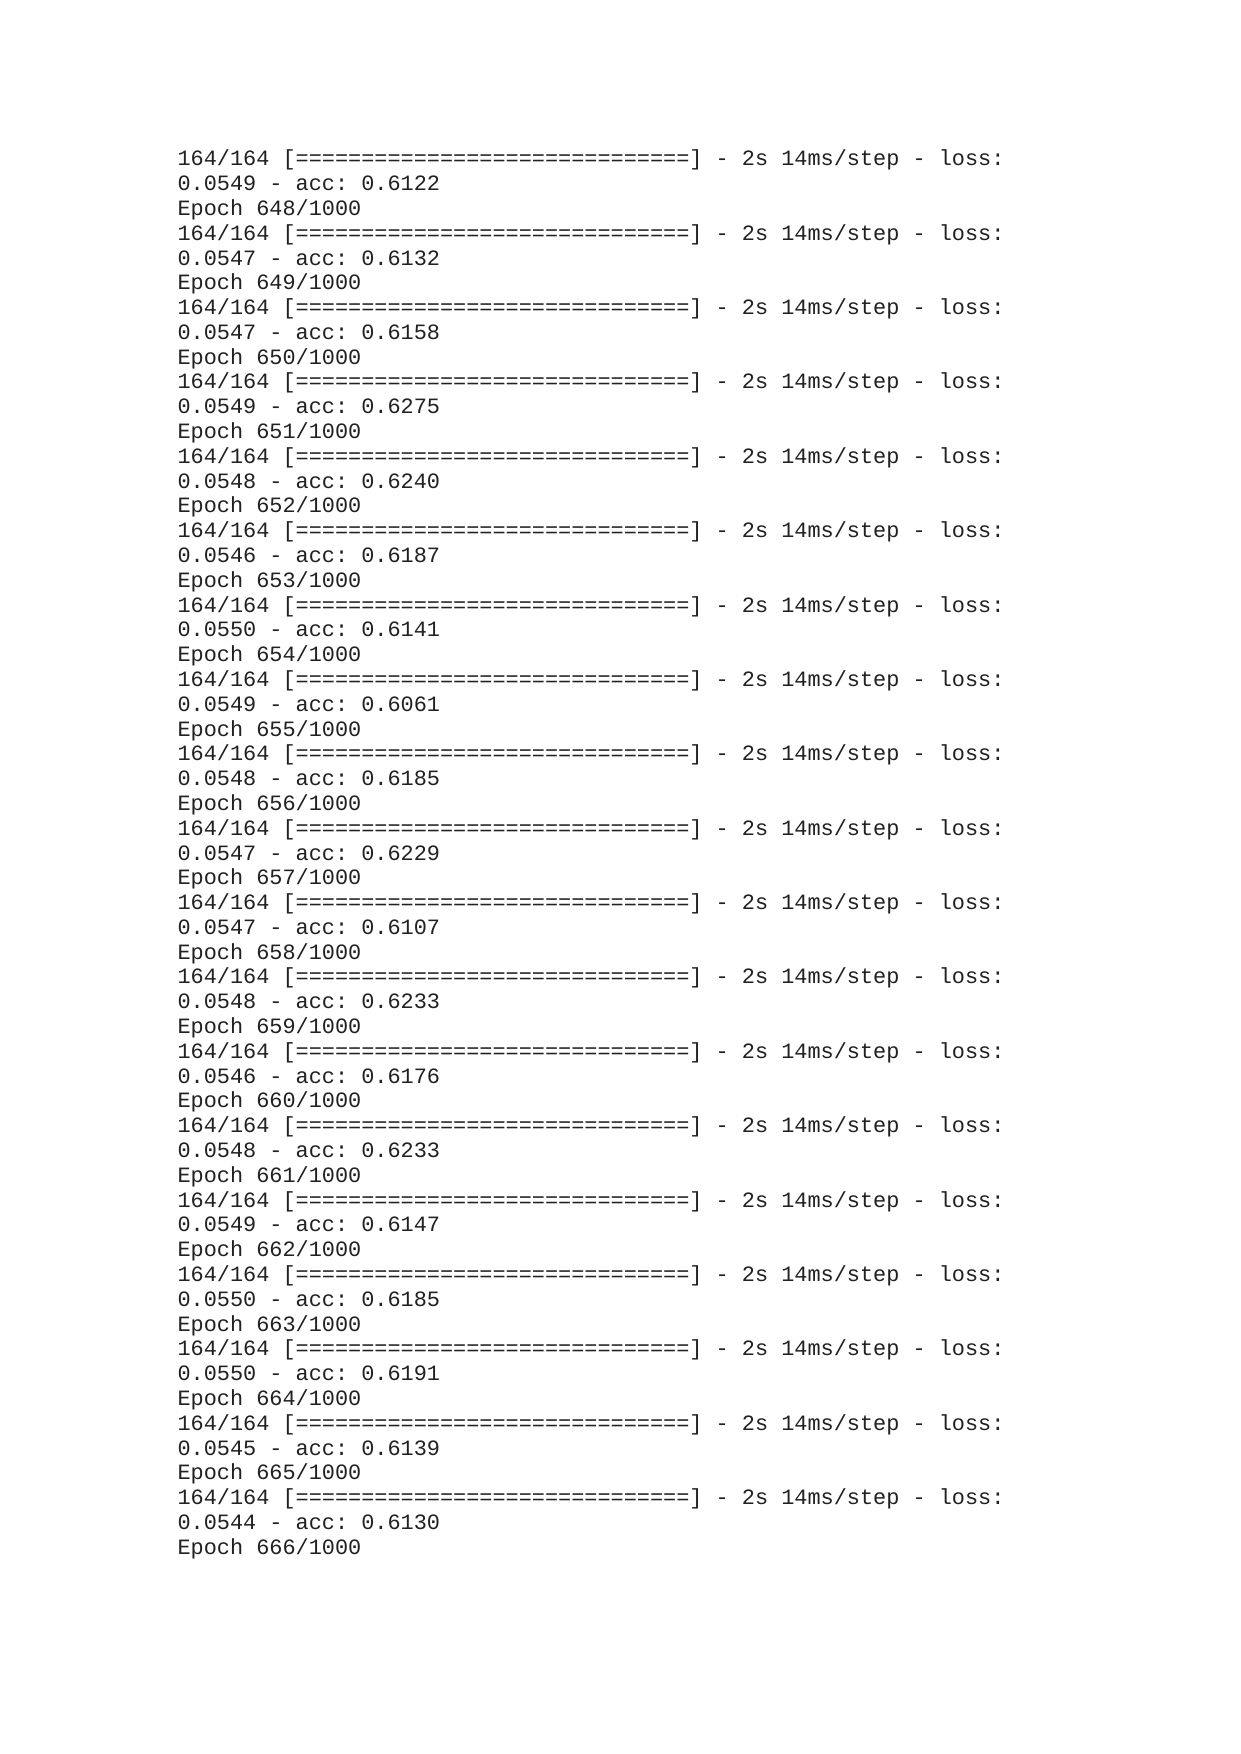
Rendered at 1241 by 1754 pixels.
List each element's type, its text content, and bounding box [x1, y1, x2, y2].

text Epoch 648/1000 [177, 197, 1063, 222]
text 164/164 [==============================] - 2s 14ms/step - loss: 0.0549 - acc: 0.6275 [177, 371, 1063, 420]
text Epoch 651/1000 [177, 420, 1063, 445]
text 164/164 [==============================] - 2s 14ms/step - loss: 0.0548 - acc: 0.6185 [177, 743, 1063, 792]
text Epoch 660/1000 [177, 1090, 1063, 1114]
text 164/164 [==============================] - 2s 14ms/step - loss: 0.0546 - acc: 0.6176 [177, 1040, 1063, 1090]
text Epoch 664/1000 [177, 1387, 1063, 1412]
text 164/164 [==============================] - 2s 14ms/step - loss: 0.0550 - acc: 0.6141 [177, 594, 1063, 643]
text Epoch 652/1000 [177, 495, 1063, 519]
text 164/164 [==============================] - 2s 14ms/step - loss: 0.0547 - acc: 0.6158 [177, 296, 1063, 346]
text Epoch 654/1000 [177, 643, 1063, 668]
text Epoch 653/1000 [177, 569, 1063, 594]
text Epoch 659/1000 [177, 1015, 1063, 1040]
text 164/164 [==============================] - 2s 14ms/step - loss: 0.0547 - acc: 0.6107 [177, 891, 1063, 941]
text 164/164 [==============================] - 2s 14ms/step - loss: 0.0544 - acc: 0.6130 [177, 1486, 1063, 1536]
text Epoch 663/1000 [177, 1313, 1063, 1338]
text 164/164 [==============================] - 2s 14ms/step - loss: 0.0550 - acc: 0.6191 [177, 1338, 1063, 1387]
text 164/164 [==============================] - 2s 14ms/step - loss: 0.0548 - acc: 0.6240 [177, 445, 1063, 495]
text 164/164 [==============================] - 2s 14ms/step - loss: 0.0549 - acc: 0.6147 [177, 1189, 1063, 1238]
text 164/164 [==============================] - 2s 14ms/step - loss: 0.0547 - acc: 0.6132 [177, 222, 1063, 272]
text 164/164 [==============================] - 2s 14ms/step - loss: 0.0546 - acc: 0.6187 [177, 519, 1063, 569]
text Epoch 658/1000 [177, 941, 1063, 966]
text Epoch 665/1000 [177, 1462, 1063, 1486]
text Epoch 666/1000 [177, 1536, 1063, 1561]
text Epoch 662/1000 [177, 1238, 1063, 1263]
text 164/164 [==============================] - 2s 14ms/step - loss: 0.0549 - acc: 0.6122 [177, 148, 1063, 197]
text Epoch 657/1000 [177, 867, 1063, 891]
text 164/164 [==============================] - 2s 14ms/step - loss: 0.0549 - acc: 0.6061 [177, 668, 1063, 718]
text Epoch 656/1000 [177, 792, 1063, 817]
text 164/164 [==============================] - 2s 14ms/step - loss: 0.0547 - acc: 0.6229 [177, 817, 1063, 867]
text 164/164 [==============================] - 2s 14ms/step - loss: 0.0550 - acc: 0.6185 [177, 1263, 1063, 1313]
text 164/164 [==============================] - 2s 14ms/step - loss: 0.0548 - acc: 0.6233 [177, 1114, 1063, 1164]
text 164/164 [==============================] - 2s 14ms/step - loss: 0.0545 - acc: 0.6139 [177, 1412, 1063, 1462]
text Epoch 649/1000 [177, 272, 1063, 296]
text 164/164 [==============================] - 2s 14ms/step - loss: 0.0548 - acc: 0.6233 [177, 966, 1063, 1015]
text Epoch 661/1000 [177, 1164, 1063, 1189]
text Epoch 650/1000 [177, 346, 1063, 371]
text Epoch 655/1000 [177, 718, 1063, 743]
